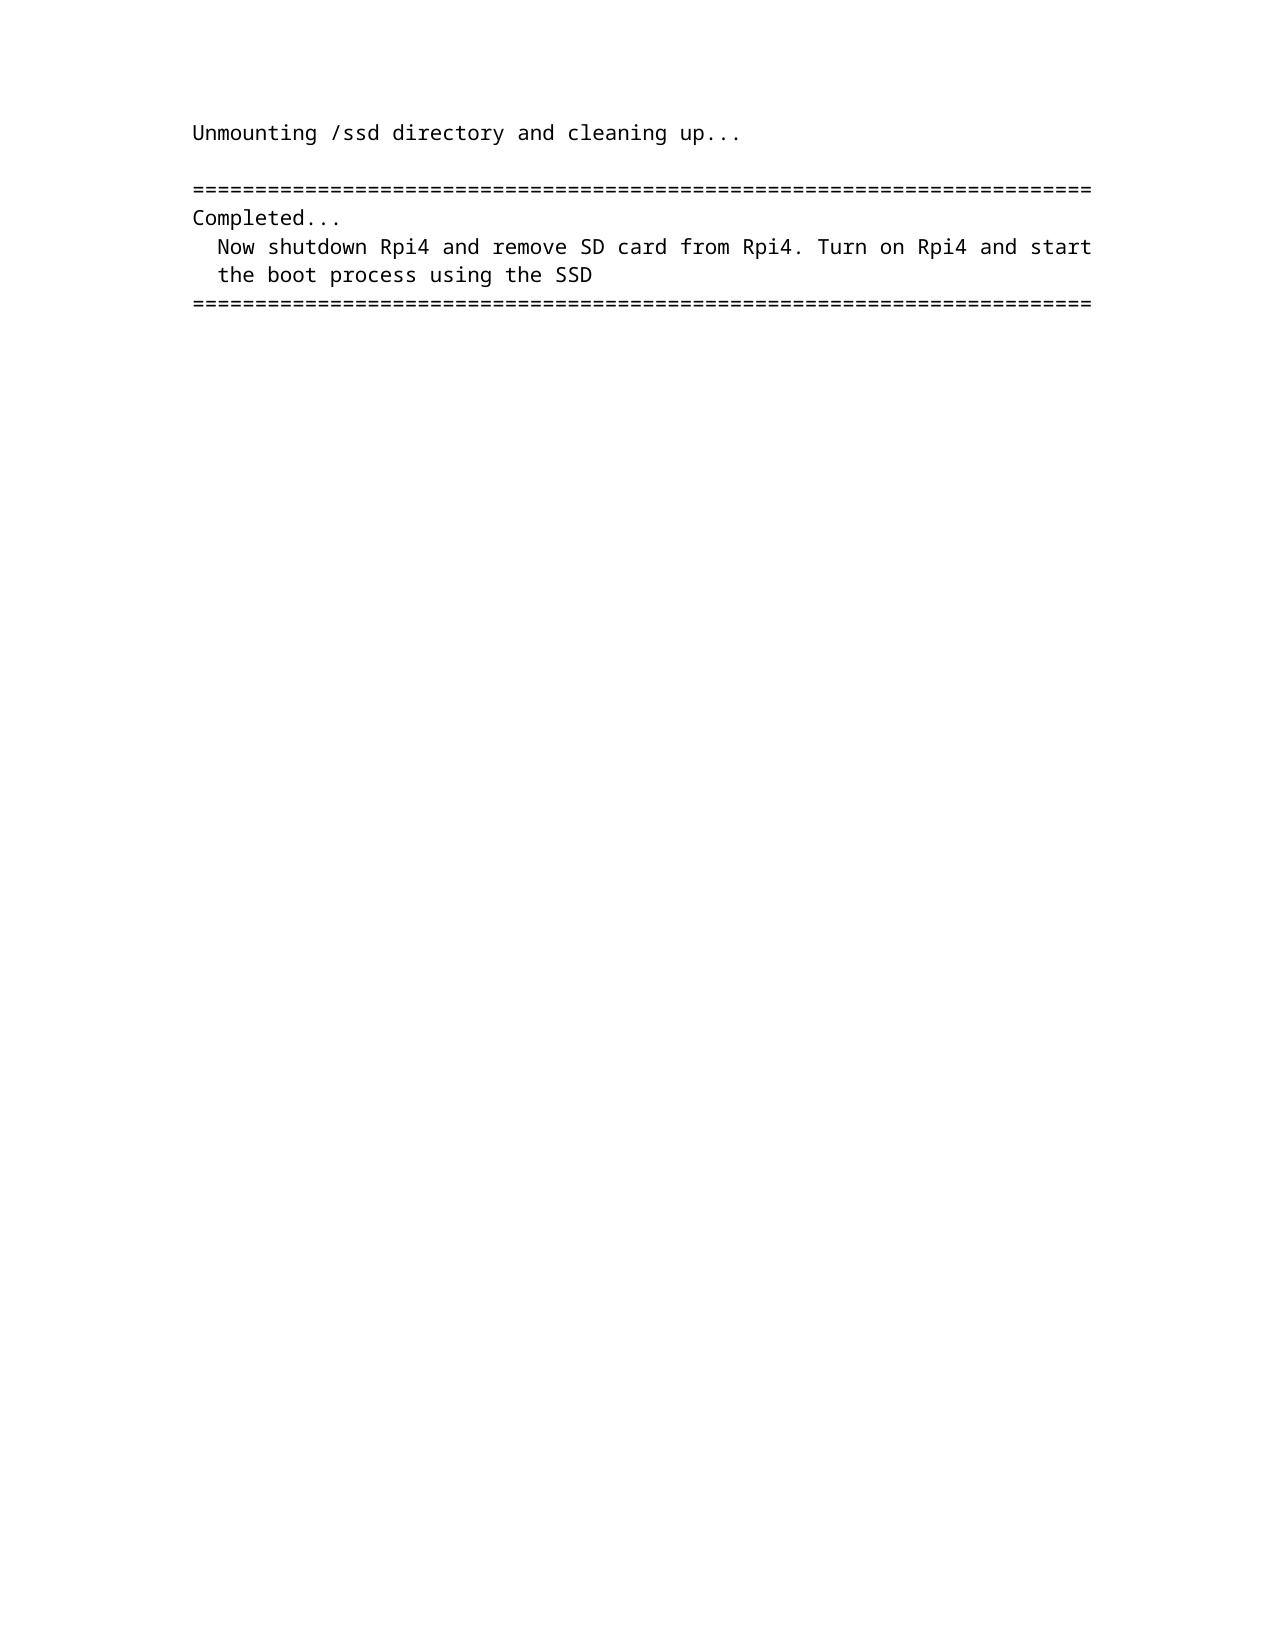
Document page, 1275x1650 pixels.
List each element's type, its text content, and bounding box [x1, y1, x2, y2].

text Now shutdown Rpi4 and remove SD card from Rpi4. Turn on Rpi4 and start [192, 232, 1157, 260]
text Completed... [192, 203, 1157, 232]
text ======================================================================== [192, 175, 1157, 203]
text ======================================================================== [192, 289, 1157, 317]
text Unmounting /ssd directory and cleaning up... [192, 118, 1157, 147]
text the boot process using the SSD [192, 260, 1157, 289]
